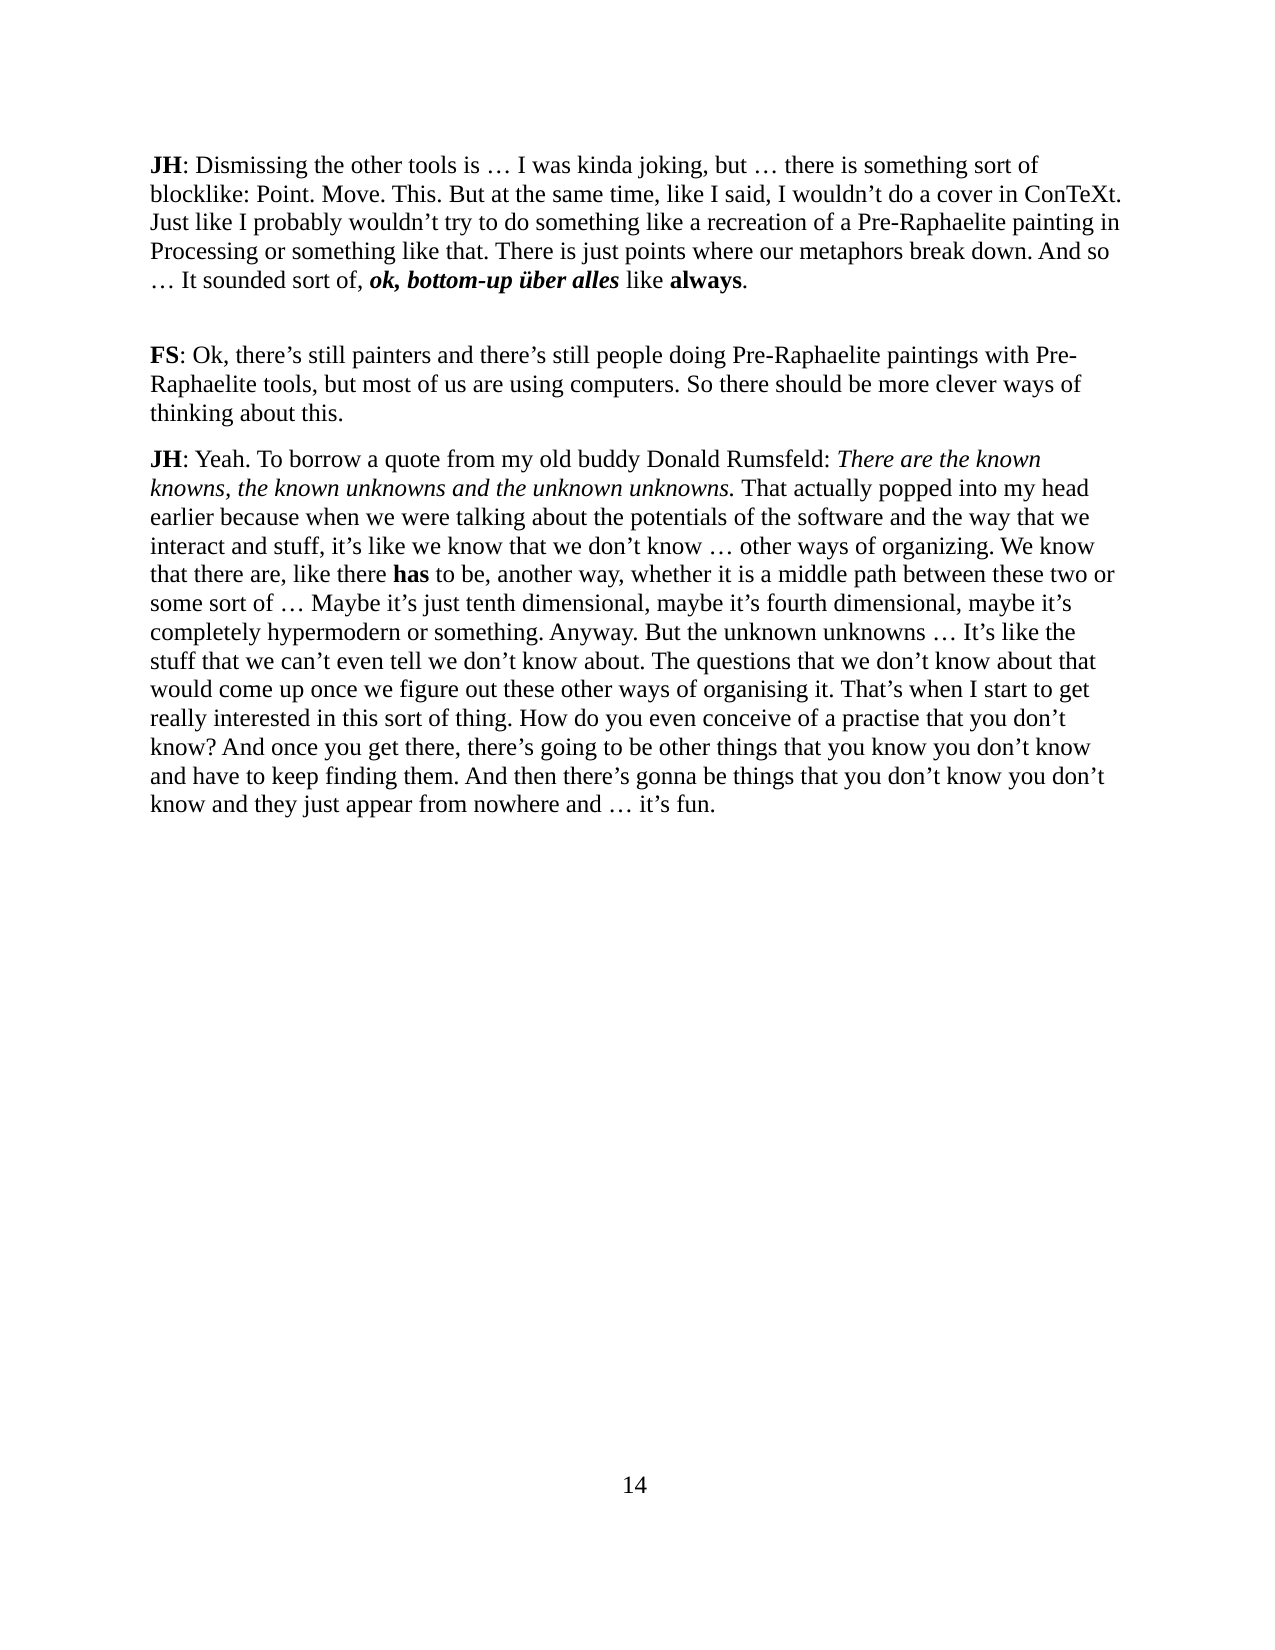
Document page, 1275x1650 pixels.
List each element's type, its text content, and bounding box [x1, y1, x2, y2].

text JH: Yeah. To borrow a quote from my old buddy Donald Rumsfeld: There are the known knowns, the known unknowns and the unknown unknowns. That actually popped into my head earlier because when we were talking about the potentials of the software and the way that we interact and stuff, it’s like we know that we don’t know … other ways of organizing. We know that there are, like there has to be, another way, whether it is a middle path between these two or some sort of … Maybe it’s just tenth dimensional, maybe it’s fourth dimensional, maybe it’s completely hypermodern or something. Anyway. But the unknown unknowns … It’s like the stuff that we can’t even tell we don’t know about. The questions that we don’t know about that would come up once we figure out these other ways of organising it. That’s when I start to get really interested in this sort of thing. How do you even conceive of a practise that you don’t know? And once you get there, there’s going to be other things that you know you don’t know and have to keep finding them. And then there’s gonna be things that you don’t know you don’t know and they just appear from nowhere and … it’s fun. [150, 444, 1125, 818]
text FS: Ok, there’s still painters and there’s still people doing Pre-Raphaelite paintings with Pre-Raphaelite tools, but most of us are using computers. So there should be more clever ways of thinking about this. [150, 340, 1125, 427]
text JH: Dismissing the other tools is … I was kinda joking, but … there is something sort of blocklike: Point. Move. This. But at the same time, like I said, I wouldn’t do a cover in ConTeXt. Just like I probably wouldn’t try to do something like a recreation of a Pre-Raphaelite painting in Processing or something like that. There is just points where our metaphors break down. And so … It sounded sort of, ok, bottom-up über alles like always. [150, 150, 1125, 322]
